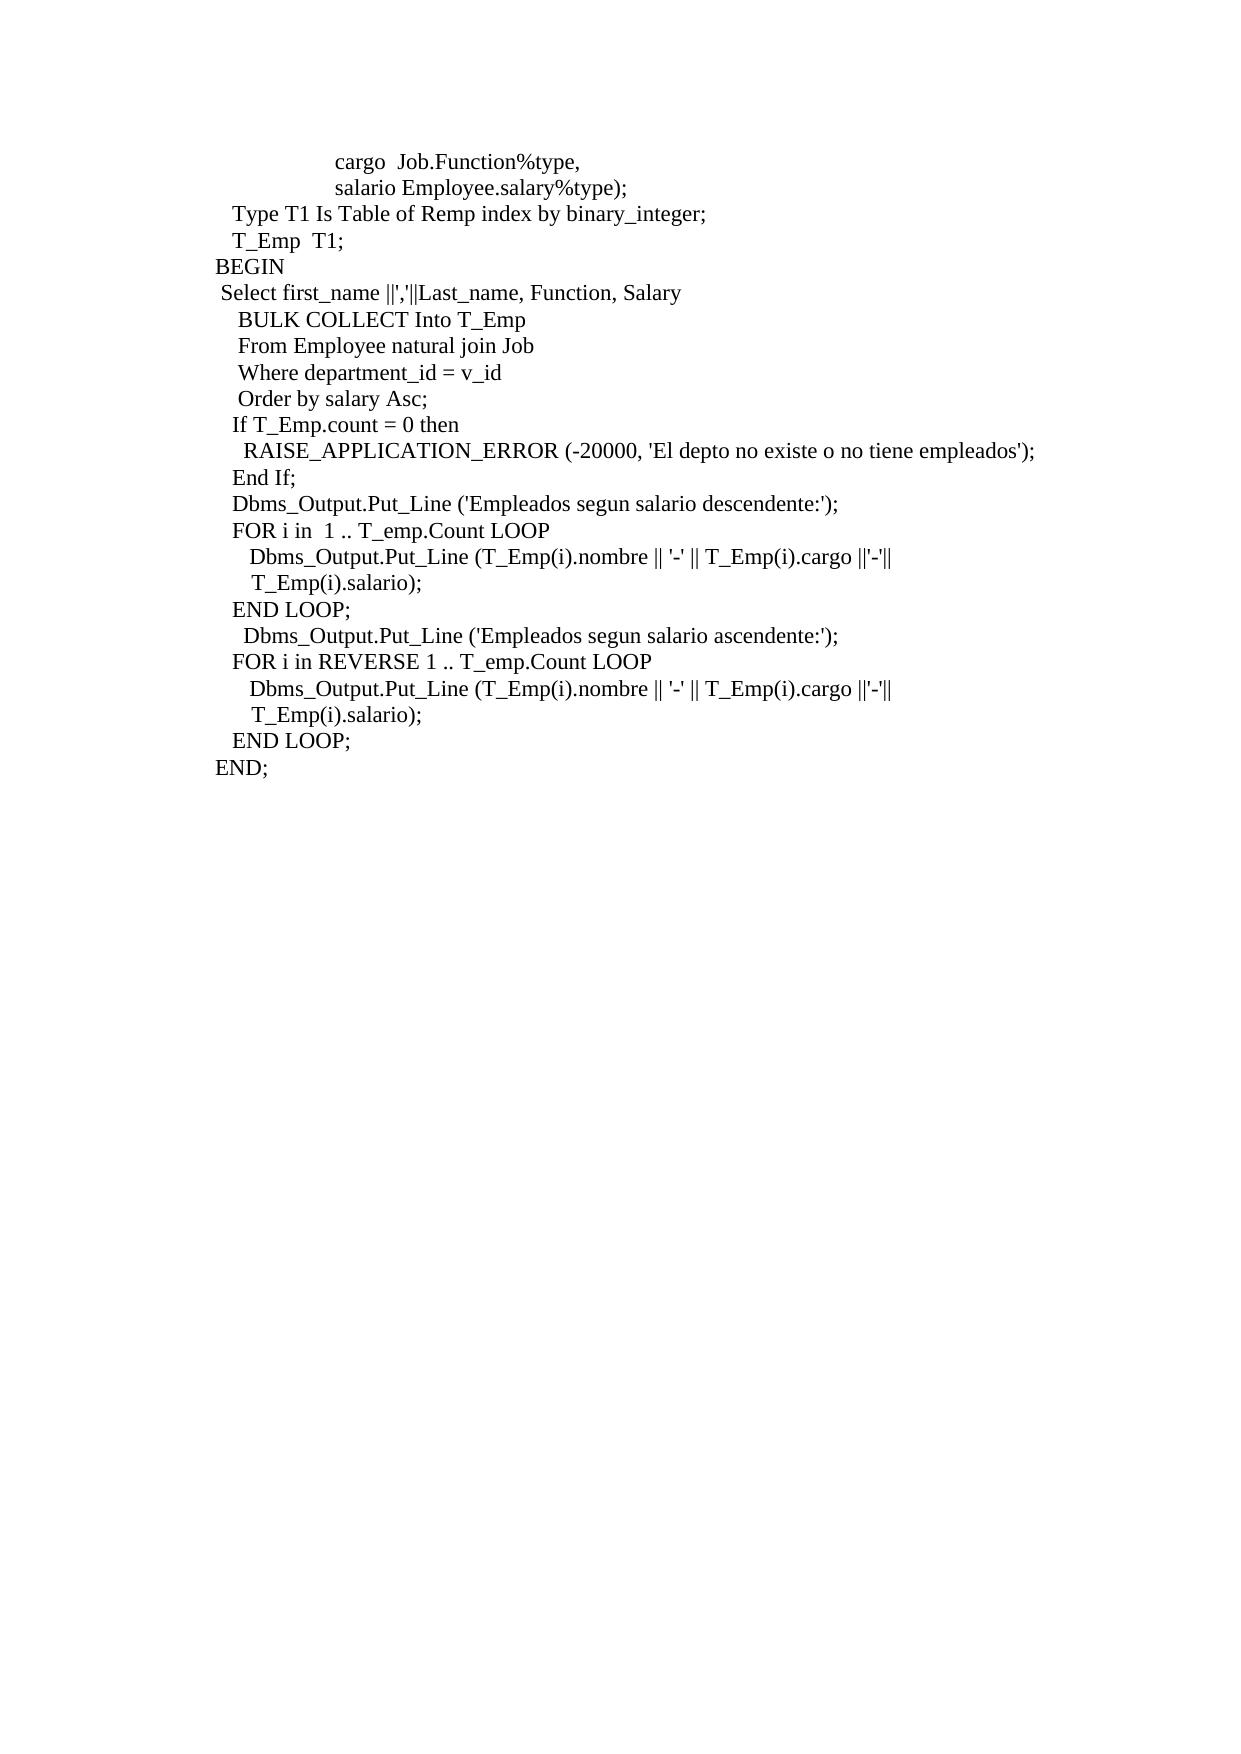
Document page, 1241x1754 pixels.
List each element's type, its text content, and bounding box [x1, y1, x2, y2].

text Select first_name ||','||Last_name, Function, Salary [215, 279, 1063, 306]
text Dbms_Output.Put_Line ('Empleados segun salario descendente:'); [215, 490, 1063, 517]
text Order by salary Asc; [215, 385, 1063, 411]
text BEGIN [215, 253, 1063, 279]
text END; [215, 754, 1063, 780]
text RAISE_APPLICATION_ERROR (-20000, 'El depto no existe o no tiene empleados'); [215, 438, 1063, 464]
text If T_Emp.count = 0 then [215, 411, 1063, 438]
text cargo Job.Function%type, [215, 148, 1063, 174]
text Where department_id = v_id [215, 358, 1063, 385]
text Dbms_Output.Put_Line (T_Emp(i).nombre || '-' || T_Emp(i).cargo ||'-'||T_Emp(i).salario); [215, 675, 1063, 727]
text salario Employee.salary%type); [215, 174, 1063, 200]
text FOR i in REVERSE 1 .. T_emp.Count LOOP [215, 648, 1063, 675]
text Type T1 Is Table of Remp index by binary_integer; [215, 200, 1063, 227]
text Dbms_Output.Put_Line (T_Emp(i).nombre || '-' || T_Emp(i).cargo ||'-'||T_Emp(i).salario); [215, 543, 1063, 596]
text From Employee natural join Job [215, 332, 1063, 358]
text Dbms_Output.Put_Line ('Empleados segun salario ascendente:'); [215, 622, 1063, 648]
text END LOOP; [215, 727, 1063, 754]
text End If; [215, 464, 1063, 490]
text T_Emp T1; [215, 227, 1063, 253]
text FOR i in 1 .. T_emp.Count LOOP [215, 517, 1063, 543]
text END LOOP; [215, 596, 1063, 622]
text BULK COLLECT Into T_Emp [215, 306, 1063, 332]
